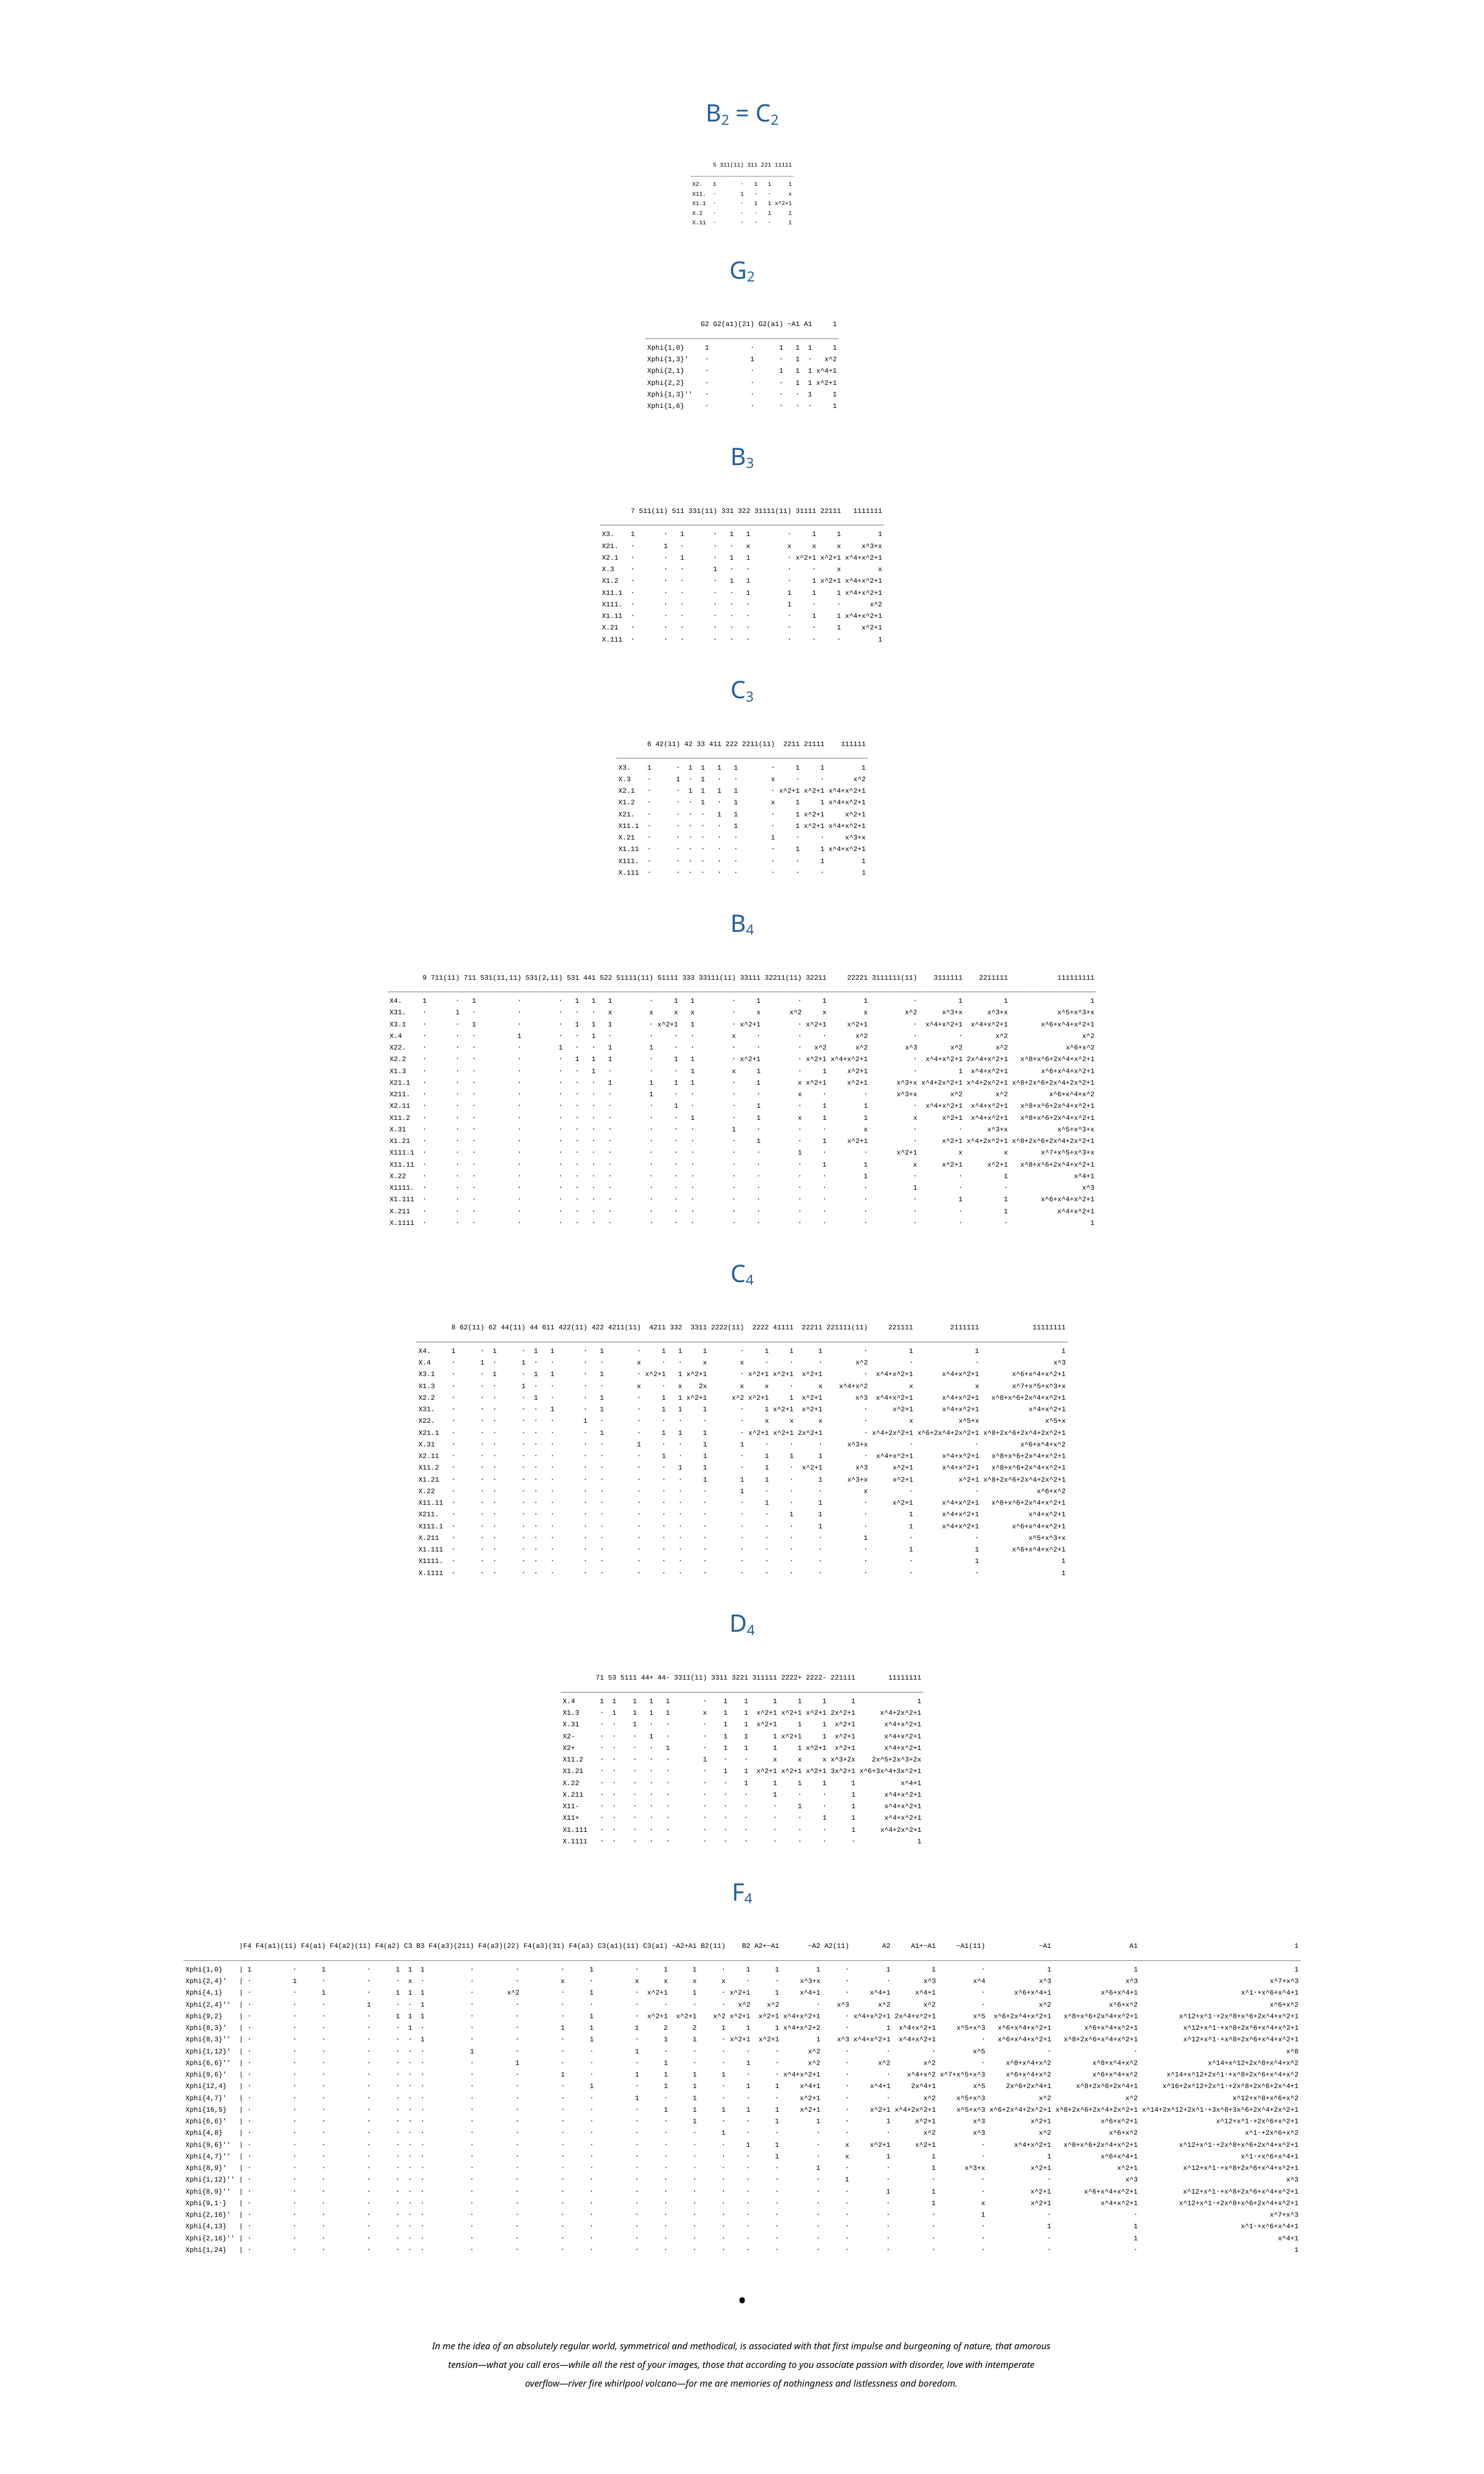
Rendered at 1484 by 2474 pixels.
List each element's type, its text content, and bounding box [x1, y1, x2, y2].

text Xphi{4,7}' | ⋅ ⋅ ⋅ ⋅ ⋅ ⋅ ⋅ ⋅ ⋅ ⋅ ⋅ 1 ⋅ 1 ⋅ ⋅ ⋅ x^2+1 ⋅ ⋅ x^2 x^5+x^3 x^2 x^2 x^12+x^8+x^6+x^2 [82, 2095, 1402, 2102]
text X.1111 ⋅ ⋅ ⋅ ⋅ ⋅ ⋅ ⋅ ⋅ ⋅ ⋅ ⋅ ⋅ ⋅ ⋅ ⋅ ⋅ ⋅ ⋅ ⋅ 1 [82, 1570, 1402, 1577]
text _____________________________________________________________________ [82, 519, 1402, 527]
text Xphi{2,16}'' | ⋅ ⋅ ⋅ ⋅ ⋅ ⋅ ⋅ ⋅ ⋅ ⋅ ⋅ ⋅ ⋅ ⋅ ⋅ ⋅ ⋅ ⋅ ⋅ ⋅ ⋅ ⋅ ⋅ 1 x^4+1 [82, 2235, 1402, 2243]
text X.31 ⋅ ⋅ 1 ⋅ ⋅ ⋅ 1 1 x^2+1 1 1 x^2+1 x^4+x^2+1 [82, 1721, 1402, 1729]
text ______________________________________________________________________________________________________________________________________________________________ [82, 1336, 1402, 1344]
text X31. ⋅ 1 ⋅ ⋅ ⋅ ⋅ ⋅ x x x x ⋅ x x^2 x x x^2 x^3+x x^3+x x^5+x^3+x [82, 1009, 1402, 1017]
text Xphi{4,1} | ⋅ ⋅ 1 ⋅ 1 1 1 ⋅ x^2 ⋅ 1 ⋅ x^2+1 1 ⋅ x^2+1 1 x^4+1 ⋅ x^4+1 x^4+1 ⋅ x^6+x^4+1 x^6+x^4+1 x^1⋅+x^6+x^4+1 [82, 1989, 1402, 1997]
text 71 53 5111 44+ 44- 3311(11) 3311 3221 311111 2222+ 2222- 221111 11111111 [82, 1674, 1402, 1682]
text Xphi{4,8} | ⋅ ⋅ ⋅ ⋅ ⋅ ⋅ ⋅ ⋅ ⋅ ⋅ ⋅ ⋅ ⋅ ⋅ 1 ⋅ ⋅ ⋅ ⋅ ⋅ x^2 x^3 x^2 x^6+x^2 x^1⋅+2x^6+x^2 [82, 2129, 1402, 2138]
text X.111 ⋅ ⋅ ⋅ ⋅ ⋅ ⋅ ⋅ ⋅ ⋅ 1 [82, 636, 1402, 644]
text X2+ ⋅ ⋅ ⋅ ⋅ 1 ⋅ 1 1 1 1 x^2+1 x^2+1 x^4+x^2+1 [82, 1744, 1402, 1752]
text Xphi{1,12}' | ⋅ ⋅ ⋅ ⋅ ⋅ ⋅ ⋅ 1 ⋅ ⋅ ⋅ 1 ⋅ ⋅ ⋅ ⋅ ⋅ x^2 ⋅ ⋅ ⋅ x^5 ⋅ ⋅ x^8 [82, 2048, 1402, 2056]
text X21.1 ⋅ ⋅ ⋅ ⋅ ⋅ ⋅ ⋅ 1 ⋅ 1 1 1 ⋅ x^2+1 x^2+1 2x^2+1 ⋅ x^4+2x^2+1 x^6+2x^4+2x^2+1 x^8+2x^6+2x^4+2x^2+1 [82, 1429, 1402, 1437]
text 8 62(11) 62 44(11) 44 611 422(11) 422 4211(11) 4211 332 3311 2222(11) 2222 41111 22211 221111(11) 221111 2111111 11111111 [82, 1324, 1402, 1332]
text X2.11 ⋅ ⋅ ⋅ ⋅ ⋅ ⋅ ⋅ ⋅ ⋅ 1 ⋅ ⋅ 1 ⋅ 1 1 ⋅ x^4+x^2+1 x^4+x^2+1 x^8+x^6+2x^4+x^2+1 [82, 1102, 1402, 1110]
text X1.21 ⋅ ⋅ ⋅ ⋅ ⋅ ⋅ ⋅ ⋅ ⋅ ⋅ ⋅ 1 1 1 ⋅ 1 x^3+x x^2+1 x^2+1 x^8+2x^6+2x^4+2x^2+1 [82, 1476, 1402, 1484]
text 5 311(11) 311 221 11111 [82, 162, 1402, 168]
text X.211 ⋅ ⋅ ⋅ ⋅ ⋅ ⋅ ⋅ ⋅ 1 ⋅ ⋅ 1 x^4+x^2+1 [82, 1791, 1402, 1799]
text Xphi{1,3}' ⋅ 1 ⋅ 1 ⋅ x^2 [82, 356, 1402, 363]
text ________________________________________________________________________________________ [82, 1686, 1402, 1694]
text X.3 ⋅ ⋅ ⋅ 1 ⋅ ⋅ ⋅ ⋅ x x [82, 566, 1402, 573]
text X211. ⋅ ⋅ ⋅ ⋅ ⋅ ⋅ ⋅ ⋅ 1 ⋅ ⋅ ⋅ ⋅ x ⋅ ⋅ x^3+x x^2 x^2 x^6+x^4+x^2 [82, 1091, 1402, 1098]
text X1.111 ⋅ ⋅ ⋅ ⋅ ⋅ ⋅ ⋅ ⋅ ⋅ ⋅ ⋅ ⋅ ⋅ ⋅ ⋅ ⋅ ⋅ 1 1 x^6+x^4+x^2+1 [82, 1546, 1402, 1554]
text X4. 1 ⋅ 1 ⋅ 1 1 ⋅ 1 ⋅ 1 1 1 ⋅ 1 1 1 ⋅ 1 1 1 [82, 1348, 1402, 1355]
text |F4 F4(a1)(11) F4(a1) F4(a2)(11) F4(a2) C3 B3 F4(a3)(211) F4(a3)(22) F4(a3)(31) F4(a3) C3(a1)(11) C3(a1) ~A2+A1 B2(11) B2 A2+~A1 ~A2 A2(11) A2 A1+~A1 ~A1(11) ~A1 A1 1 [82, 1942, 1402, 1951]
text X2.11 ⋅ ⋅ ⋅ ⋅ ⋅ ⋅ ⋅ ⋅ ⋅ 1 ⋅ 1 ⋅ 1 1 1 ⋅ x^4+x^2+1 x^4+x^2+1 x^8+x^6+2x^4+x^2+1 [82, 1453, 1402, 1460]
text X1.2 ⋅ ⋅ ⋅ 1 ⋅ 1 x 1 1 x^4+x^2+1 [82, 799, 1402, 807]
text Xphi{6,6}'' | ⋅ ⋅ ⋅ ⋅ ⋅ ⋅ ⋅ ⋅ 1 ⋅ ⋅ ⋅ 1 ⋅ ⋅ 1 ⋅ x^2 ⋅ x^2 x^2 ⋅ x^8+x^4+x^2 x^8+x^4+x^2 x^14+x^12+2x^8+x^4+x^2 [82, 2059, 1402, 2067]
text X21. ⋅ 1 ⋅ ⋅ ⋅ x x x x x^3+x [82, 543, 1402, 550]
text Xphi{8,3}'' | ⋅ ⋅ ⋅ ⋅ ⋅ ⋅ 1 ⋅ ⋅ ⋅ 1 ⋅ 1 1 ⋅ x^2+1 x^2+1 1 x^3 x^4+x^2+1 x^4+x^2+1 ⋅ x^6+x^4+x^2+1 x^8+2x^6+x^4+x^2+1 x^12+x^1⋅+x^8+2x^6+x^4+x^2+1 [82, 2036, 1402, 2044]
text X1.11 ⋅ ⋅ ⋅ ⋅ ⋅ ⋅ ⋅ 1 1 x^4+x^2+1 [82, 612, 1402, 620]
text In me the idea of an absolutely regular world, symmetrical and methodical, is associated with that first impulse and burgeoning of nature, that amorous [82, 2339, 1402, 2352]
subtitle B4 [82, 906, 1402, 939]
text X11.1 ⋅ ⋅ ⋅ ⋅ ⋅ 1 1 1 1 x^4+x^2+1 [82, 589, 1402, 597]
text X21. ⋅ ⋅ ⋅ ⋅ 1 1 ⋅ 1 x^2+1 x^2+1 [82, 811, 1402, 819]
text X.22 ⋅ ⋅ ⋅ ⋅ ⋅ ⋅ ⋅ ⋅ ⋅ ⋅ ⋅ ⋅ ⋅ ⋅ ⋅ 1 ⋅ ⋅ 1 x^4+1 [82, 1173, 1402, 1180]
text 7 511(11) 511 331(11) 331 322 31111(11) 31111 22111 1111111 [82, 507, 1402, 515]
text Xphi{8,3}' | ⋅ ⋅ ⋅ ⋅ ⋅ 1 ⋅ ⋅ ⋅ 1 1 1 2 2 1 1 1 x^4+x^2+2 ⋅ 1 x^4+x^2+1 x^5+x^3 x^6+x^4+x^2+1 x^6+x^4+x^2+1 x^12+x^1⋅+x^8+2x^6+x^4+x^2+1 [82, 2024, 1402, 2032]
text X1111. ⋅ ⋅ ⋅ ⋅ ⋅ ⋅ ⋅ ⋅ ⋅ ⋅ ⋅ ⋅ ⋅ ⋅ ⋅ ⋅ 1 ⋅ ⋅ x^3 [82, 1184, 1402, 1192]
text X3. 1 ⋅ 1 1 1 1 ⋅ 1 1 1 [82, 764, 1402, 772]
text X1.111 ⋅ ⋅ ⋅ ⋅ ⋅ ⋅ ⋅ ⋅ ⋅ ⋅ ⋅ ⋅ ⋅ ⋅ ⋅ ⋅ ⋅ 1 1 x^6+x^4+x^2+1 [82, 1196, 1402, 1203]
text Xphi{1,3}'' ⋅ ⋅ ⋅ ⋅ 1 1 [82, 391, 1402, 399]
text Xphi{9,6}'' | ⋅ ⋅ ⋅ ⋅ ⋅ ⋅ ⋅ ⋅ ⋅ ⋅ ⋅ ⋅ ⋅ ⋅ ⋅ 1 1 ⋅ x x^2+1 x^2+1 ⋅ x^4+x^2+1 x^8+x^6+2x^4+x^2+1 x^12+x^1⋅+2x^8+x^6+2x^4+x^2+1 [82, 2141, 1402, 2149]
text X211. ⋅ ⋅ ⋅ ⋅ ⋅ ⋅ ⋅ ⋅ ⋅ ⋅ ⋅ ⋅ ⋅ ⋅ 1 1 ⋅ 1 x^4+x^2+1 x^4+x^2+1 [82, 1511, 1402, 1519]
text ______________________________ [82, 172, 1402, 178]
text Xphi{8,9}' | ⋅ ⋅ ⋅ ⋅ ⋅ ⋅ ⋅ ⋅ ⋅ ⋅ ⋅ ⋅ ⋅ ⋅ ⋅ ⋅ ⋅ 1 ⋅ ⋅ 1 x^3+x x^2+1 x^2+1 x^12+x^1⋅+x^8+2x^6+x^4+x^2+1 [82, 2164, 1402, 2172]
text X1111. ⋅ ⋅ ⋅ ⋅ ⋅ ⋅ ⋅ ⋅ ⋅ ⋅ ⋅ ⋅ ⋅ ⋅ ⋅ ⋅ ⋅ ⋅ 1 1 [82, 1558, 1402, 1566]
text X11.2 ⋅ ⋅ ⋅ ⋅ ⋅ ⋅ ⋅ ⋅ ⋅ ⋅ 1 ⋅ 1 x 1 1 x x^2+1 x^4+x^2+1 x^8+x^6+2x^4+x^2+1 [82, 1114, 1402, 1122]
text Xphi{16,5} | ⋅ ⋅ ⋅ ⋅ ⋅ ⋅ ⋅ ⋅ ⋅ ⋅ ⋅ ⋅ 1 1 1 1 1 x^2+1 ⋅ x^2+1 x^4+2x^2+1 x^5+x^3 x^6+2x^4+2x^2+1 x^8+2x^6+2x^4+2x^2+1 x^14+2x^12+2x^1⋅+3x^8+3x^6+2x^4+2x^2+1 [82, 2106, 1402, 2114]
text X.2 ⋅ ⋅ ⋅ 1 1 [82, 210, 1402, 217]
subtitle B3 [82, 440, 1402, 472]
text X2.2 ⋅ ⋅ ⋅ ⋅ 1 ⋅ ⋅ 1 ⋅ 1 1 x^2+1 x^2 x^2+1 1 x^2+1 x^3 x^4+x^2+1 x^4+x^2+1 x^8+x^6+2x^4+x^2+1 [82, 1394, 1402, 1402]
text Xphi{2,4}' | ⋅ 1 ⋅ ⋅ ⋅ x ⋅ ⋅ ⋅ x ⋅ x x x x ⋅ ⋅ x^3+x ⋅ ⋅ x^3 x^4 x^3 x^3 x^7+x^3 [82, 1978, 1402, 1985]
text X.211 ⋅ ⋅ ⋅ ⋅ ⋅ ⋅ ⋅ ⋅ ⋅ ⋅ ⋅ ⋅ ⋅ ⋅ ⋅ ⋅ ⋅ ⋅ 1 x^4+x^2+1 [82, 1208, 1402, 1216]
text X.31 ⋅ ⋅ ⋅ ⋅ ⋅ ⋅ ⋅ ⋅ 1 ⋅ ⋅ 1 1 ⋅ ⋅ ⋅ x^3+x ⋅ ⋅ x^6+x^4+x^2 [82, 1441, 1402, 1449]
text X11.2 ⋅ ⋅ ⋅ ⋅ ⋅ ⋅ ⋅ ⋅ ⋅ ⋅ 1 1 ⋅ 1 ⋅ x^2+1 x^3 x^2+1 x^4+x^2+1 x^8+x^6+2x^4+x^2+1 [82, 1464, 1402, 1472]
text X.3 ⋅ 1 ⋅ 1 ⋅ ⋅ x ⋅ ⋅ x^2 [82, 776, 1402, 783]
text X.22 ⋅ ⋅ ⋅ ⋅ ⋅ ⋅ ⋅ 1 1 1 1 1 x^4+1 [82, 1780, 1402, 1787]
text _______________________________________________ [82, 333, 1402, 340]
text tension—what you call eros—while all the rest of your images, those that according to you associate passion with disorder, love with intemperate [82, 2358, 1402, 2371]
text X.1111 ⋅ ⋅ ⋅ ⋅ ⋅ ⋅ ⋅ ⋅ ⋅ ⋅ ⋅ ⋅ ⋅ ⋅ ⋅ ⋅ ⋅ ⋅ ⋅ 1 [82, 1219, 1402, 1227]
text X111.1 ⋅ ⋅ ⋅ ⋅ ⋅ ⋅ ⋅ ⋅ ⋅ ⋅ ⋅ ⋅ ⋅ 1 ⋅ ⋅ x^2+1 x x x^7+x^5+x^3+x [82, 1149, 1402, 1157]
subtitle B2 = C2 [82, 96, 1402, 129]
text Xphi{2,4}'' | ⋅ ⋅ ⋅ 1 ⋅ ⋅ 1 ⋅ ⋅ ⋅ ⋅ ⋅ ⋅ ⋅ ⋅ x^2 x^2 ⋅ x^3 x^2 x^2 ⋅ x^2 x^6+x^2 x^6+x^2 [82, 2001, 1402, 2009]
text X11+ ⋅ ⋅ ⋅ ⋅ ⋅ ⋅ ⋅ ⋅ ⋅ ⋅ 1 1 x^4+x^2+1 [82, 1814, 1402, 1822]
text X.111 ⋅ ⋅ ⋅ ⋅ ⋅ ⋅ ⋅ ⋅ ⋅ 1 [82, 869, 1402, 877]
text Xphi{2,1} ⋅ ⋅ 1 1 1 x^4+1 [82, 367, 1402, 375]
text Xphi{9,1⋅} | ⋅ ⋅ ⋅ ⋅ ⋅ ⋅ ⋅ ⋅ ⋅ ⋅ ⋅ ⋅ ⋅ ⋅ ⋅ ⋅ ⋅ ⋅ ⋅ ⋅ 1 x x^2+1 x^4+x^2+1 x^12+x^1⋅+2x^8+x^6+2x^4+x^2+1 [82, 2200, 1402, 2207]
text X1.11 ⋅ ⋅ ⋅ ⋅ ⋅ ⋅ ⋅ 1 1 x^4+x^2+1 [82, 846, 1402, 854]
subtitle • [82, 2283, 1402, 2316]
subtitle C4 [82, 1256, 1402, 1289]
text X111. ⋅ ⋅ ⋅ ⋅ ⋅ ⋅ 1 ⋅ ⋅ x^2 [82, 601, 1402, 609]
text Xphi{8,9}'' | ⋅ ⋅ ⋅ ⋅ ⋅ ⋅ ⋅ ⋅ ⋅ ⋅ ⋅ ⋅ ⋅ ⋅ ⋅ ⋅ ⋅ ⋅ ⋅ 1 1 ⋅ x^2+1 x^6+x^4+x^2+1 x^12+x^1⋅+x^8+2x^6+x^4+x^2+1 [82, 2188, 1402, 2196]
text X3.1 ⋅ ⋅ 1 ⋅ 1 1 ⋅ 1 ⋅ x^2+1 1 x^2+1 ⋅ x^2+1 x^2+1 x^2+1 ⋅ x^4+x^2+1 x^4+x^2+1 x^6+x^4+x^2+1 [82, 1371, 1402, 1379]
text X31. ⋅ ⋅ ⋅ ⋅ ⋅ 1 ⋅ 1 ⋅ 1 1 1 ⋅ 1 x^2+1 x^2+1 ⋅ x^2+1 x^4+x^2+1 x^4+x^2+1 [82, 1406, 1402, 1413]
text Xphi{9,6}' | ⋅ ⋅ ⋅ ⋅ ⋅ ⋅ ⋅ ⋅ ⋅ 1 ⋅ 1 1 1 1 ⋅ ⋅ x^4+x^2+1 ⋅ ⋅ x^4+x^2 x^7+x^5+x^3 x^6+x^4+x^2 x^6+x^4+x^2 x^14+x^12+2x^1⋅+x^8+2x^6+x^4+x^2 [82, 2071, 1402, 2079]
text X1.21 ⋅ ⋅ ⋅ ⋅ ⋅ ⋅ 1 1 x^2+1 x^2+1 x^2+1 3x^2+1 x^6+3x^4+3x^2+1 [82, 1768, 1402, 1775]
text X1.1 ⋅ ⋅ 1 1 x^2+1 [82, 201, 1402, 207]
subtitle F4 [82, 1875, 1402, 1908]
text Xphi{2,16}' | ⋅ ⋅ ⋅ ⋅ ⋅ ⋅ ⋅ ⋅ ⋅ ⋅ ⋅ ⋅ ⋅ ⋅ ⋅ ⋅ ⋅ ⋅ ⋅ ⋅ ⋅ 1 ⋅ ⋅ x^7+x^3 [82, 2211, 1402, 2219]
text X3. 1 ⋅ 1 ⋅ 1 1 ⋅ 1 1 1 [82, 531, 1402, 538]
text X.4 1 1 1 1 1 ⋅ 1 1 1 1 1 1 1 [82, 1698, 1402, 1705]
text Xphi{9,2} | ⋅ ⋅ ⋅ ⋅ 1 1 1 ⋅ ⋅ ⋅ 1 ⋅ x^2+1 x^2+1 x^2 x^2+1 x^2+1 x^4+x^2+1 ⋅ x^4+x^2+1 2x^4+x^2+1 x^5 x^6+2x^4+x^2+1 x^8+x^6+2x^4+x^2+1 x^12+x^1⋅+2x^8+x^6+2x^4+x^2+1 [82, 2013, 1402, 2020]
text Xphi{4,7}'' | ⋅ ⋅ ⋅ ⋅ ⋅ ⋅ ⋅ ⋅ ⋅ ⋅ ⋅ ⋅ ⋅ ⋅ ⋅ ⋅ 1 ⋅ x 1 1 ⋅ 1 x^6+x^4+1 x^1⋅+x^6+x^4+1 [82, 2153, 1402, 2161]
text 6 42(11) 42 33 411 222 2211(11) 2211 21111 111111 [82, 741, 1402, 748]
text X2. 1 ⋅ 1 1 1 [82, 181, 1402, 187]
text X.21 ⋅ ⋅ ⋅ ⋅ ⋅ ⋅ 1 ⋅ ⋅ x^3+x [82, 834, 1402, 842]
text X22. ⋅ ⋅ ⋅ ⋅ ⋅ ⋅ 1 ⋅ ⋅ ⋅ ⋅ ⋅ ⋅ x x x ⋅ x x^5+x x^5+x [82, 1417, 1402, 1426]
text X1.111 ⋅ ⋅ ⋅ ⋅ ⋅ ⋅ ⋅ ⋅ ⋅ ⋅ ⋅ 1 x^4+2x^2+1 [82, 1826, 1402, 1834]
text ____________________________________________________________________________________________________________________________________________________________________________ [82, 986, 1402, 993]
subtitle D4 [82, 1606, 1402, 1639]
text X11- ⋅ ⋅ ⋅ ⋅ ⋅ ⋅ ⋅ ⋅ ⋅ 1 ⋅ 1 x^4+x^2+1 [82, 1803, 1402, 1810]
text X.11 ⋅ ⋅ ⋅ ⋅ 1 [82, 220, 1402, 227]
text X.1111 ⋅ ⋅ ⋅ ⋅ ⋅ ⋅ ⋅ ⋅ ⋅ ⋅ ⋅ ⋅ 1 [82, 1838, 1402, 1846]
text X2.1 ⋅ ⋅ 1 1 1 1 ⋅ x^2+1 x^2+1 x^4+x^2+1 [82, 787, 1402, 795]
text X1.3 ⋅ 1 1 1 1 x 1 1 x^2+1 x^2+1 x^2+1 2x^2+1 x^4+2x^2+1 [82, 1709, 1402, 1717]
subtitle G2 [82, 253, 1402, 286]
text Xphi{12,4} | ⋅ ⋅ ⋅ ⋅ ⋅ ⋅ ⋅ ⋅ ⋅ ⋅ 1 ⋅ 1 1 ⋅ 1 1 x^4+1 ⋅ x^4+1 2x^4+1 x^5 2x^6+2x^4+1 x^8+2x^6+2x^4+1 x^16+2x^12+2x^1⋅+2x^8+2x^6+2x^4+1 [82, 2083, 1402, 2091]
subtitle C3 [82, 673, 1402, 706]
text X.211 ⋅ ⋅ ⋅ ⋅ ⋅ ⋅ ⋅ ⋅ ⋅ ⋅ ⋅ ⋅ ⋅ ⋅ ⋅ ⋅ 1 ⋅ ⋅ x^5+x^3+x [82, 1534, 1402, 1542]
text 9 711(11) 711 531(11,11) 531(2,11) 531 441 522 51111(11) 51111 333 33111(11) 33111 32211(11) 32211 22221 3111111(11) 3111111 2211111 111111111 [82, 974, 1402, 982]
text X11.2 ⋅ ⋅ ⋅ ⋅ ⋅ 1 ⋅ ⋅ x x x x^3+2x 2x^5+2x^3+2x [82, 1756, 1402, 1764]
text Xphi{1,0} 1 ⋅ 1 1 1 1 [82, 344, 1402, 352]
text X22. ⋅ ⋅ ⋅ ⋅ 1 ⋅ ⋅ 1 1 ⋅ ⋅ ⋅ ⋅ ⋅ x^2 x^2 x^3 x^2 x^2 x^6+x^2 [82, 1044, 1402, 1052]
text X4. 1 ⋅ 1 ⋅ ⋅ 1 1 1 ⋅ 1 1 ⋅ 1 ⋅ 1 1 ⋅ 1 1 1 [82, 997, 1402, 1005]
text X.21 ⋅ ⋅ ⋅ ⋅ ⋅ ⋅ ⋅ ⋅ 1 x^2+1 [82, 624, 1402, 632]
text G2 G2(a1)(21) G2(a1) ~A1 A1 1 [82, 321, 1402, 329]
text X.4 ⋅ ⋅ ⋅ 1 ⋅ ⋅ 1 ⋅ ⋅ ⋅ ⋅ x ⋅ ⋅ ⋅ x^2 ⋅ ⋅ x^2 x^2 [82, 1032, 1402, 1040]
text X111.1 ⋅ ⋅ ⋅ ⋅ ⋅ ⋅ ⋅ ⋅ ⋅ ⋅ ⋅ ⋅ ⋅ ⋅ ⋅ 1 ⋅ 1 x^4+x^2+1 x^6+x^4+x^2+1 [82, 1523, 1402, 1531]
text X11. ⋅ 1 ⋅ ⋅ x [82, 191, 1402, 197]
text X2.2 ⋅ ⋅ ⋅ ⋅ ⋅ 1 1 1 ⋅ 1 1 ⋅ x^2+1 ⋅ x^2+1 x^4+x^2+1 ⋅ x^4+x^2+1 2x^4+x^2+1 x^8+x^6+2x^4+x^2+1 [82, 1056, 1402, 1063]
text X11.11 ⋅ ⋅ ⋅ ⋅ ⋅ ⋅ ⋅ ⋅ ⋅ ⋅ ⋅ ⋅ ⋅ ⋅ 1 1 x x^2+1 x^2+1 x^8+x^6+2x^4+x^2+1 [82, 1161, 1402, 1169]
text overflow—river fire whirlpool volcano—for me are memories of nothingness and listlessness and boredom. [82, 2377, 1402, 2389]
text Xphi{1,6} ⋅ ⋅ ⋅ ⋅ ⋅ 1 [82, 402, 1402, 410]
text _____________________________________________________________ [82, 752, 1402, 760]
text Xphi{4,13} | ⋅ ⋅ ⋅ ⋅ ⋅ ⋅ ⋅ ⋅ ⋅ ⋅ ⋅ ⋅ ⋅ ⋅ ⋅ ⋅ ⋅ ⋅ ⋅ ⋅ ⋅ ⋅ 1 1 x^1⋅+x^6+x^4+1 [82, 2223, 1402, 2231]
text X21.1 ⋅ ⋅ ⋅ ⋅ ⋅ ⋅ ⋅ 1 1 1 1 ⋅ 1 x x^2+1 x^2+1 x^3+x x^4+2x^2+1 x^4+2x^2+1 x^8+2x^6+2x^4+2x^2+1 [82, 1079, 1402, 1087]
text _______________________________________________________________________________________________________________________________________________________________________________________________________________________________________________________________________________ [82, 1954, 1402, 1962]
text Xphi{1,0} | 1 ⋅ 1 ⋅ 1 1 1 ⋅ ⋅ ⋅ 1 ⋅ 1 1 ⋅ 1 1 1 ⋅ 1 1 ⋅ 1 1 1 [82, 1966, 1402, 1974]
text Xphi{1,12}'' | ⋅ ⋅ ⋅ ⋅ ⋅ ⋅ ⋅ ⋅ ⋅ ⋅ ⋅ ⋅ ⋅ ⋅ ⋅ ⋅ ⋅ ⋅ 1 ⋅ ⋅ ⋅ ⋅ x^3 x^3 [82, 2176, 1402, 2184]
text Xphi{2,2} ⋅ ⋅ ⋅ 1 1 x^2+1 [82, 379, 1402, 387]
text X.31 ⋅ ⋅ ⋅ ⋅ ⋅ ⋅ ⋅ ⋅ ⋅ ⋅ ⋅ 1 ⋅ ⋅ ⋅ x ⋅ ⋅ x^3+x x^5+x^3+x [82, 1126, 1402, 1134]
text X.22 ⋅ ⋅ ⋅ ⋅ ⋅ ⋅ ⋅ ⋅ ⋅ ⋅ ⋅ ⋅ 1 ⋅ ⋅ ⋅ x ⋅ ⋅ x^6+x^2 [82, 1488, 1402, 1495]
text X2.1 ⋅ ⋅ 1 ⋅ 1 1 ⋅ x^2+1 x^2+1 x^4+x^2+1 [82, 554, 1402, 562]
text X1.3 ⋅ ⋅ ⋅ ⋅ ⋅ ⋅ 1 ⋅ ⋅ ⋅ 1 x 1 ⋅ 1 x^2+1 ⋅ 1 x^4+x^2+1 x^6+x^4+x^2+1 [82, 1068, 1402, 1075]
text X11.11 ⋅ ⋅ ⋅ ⋅ ⋅ ⋅ ⋅ ⋅ ⋅ ⋅ ⋅ ⋅ ⋅ 1 ⋅ 1 ⋅ x^2+1 x^4+x^2+1 x^8+x^6+2x^4+x^2+1 [82, 1499, 1402, 1507]
text X111. ⋅ ⋅ ⋅ ⋅ ⋅ ⋅ ⋅ ⋅ 1 1 [82, 858, 1402, 865]
text X3.1 ⋅ ⋅ 1 ⋅ ⋅ 1 1 1 ⋅ x^2+1 1 ⋅ x^2+1 ⋅ x^2+1 x^2+1 ⋅ x^4+x^2+1 x^4+x^2+1 x^6+x^4+x^2+1 [82, 1021, 1402, 1029]
text X1.21 ⋅ ⋅ ⋅ ⋅ ⋅ ⋅ ⋅ ⋅ ⋅ ⋅ ⋅ ⋅ 1 ⋅ 1 x^2+1 ⋅ x^2+1 x^4+2x^2+1 x^8+2x^6+2x^4+2x^2+1 [82, 1137, 1402, 1145]
text Xphi{6,6}' | ⋅ ⋅ ⋅ ⋅ ⋅ ⋅ ⋅ ⋅ ⋅ ⋅ ⋅ ⋅ ⋅ 1 ⋅ ⋅ 1 1 ⋅ 1 x^2+1 x^3 x^2+1 x^6+x^2+1 x^12+x^1⋅+2x^6+x^2+1 [82, 2118, 1402, 2125]
text X2- ⋅ ⋅ ⋅ 1 ⋅ ⋅ 1 1 1 x^2+1 1 x^2+1 x^4+x^2+1 [82, 1733, 1402, 1741]
text X1.3 ⋅ ⋅ ⋅ 1 ⋅ ⋅ ⋅ ⋅ x ⋅ x 2x x x ⋅ x x^4+x^2 x x x^7+x^5+x^3+x [82, 1383, 1402, 1390]
text X11.1 ⋅ ⋅ ⋅ ⋅ ⋅ 1 ⋅ 1 x^2+1 x^4+x^2+1 [82, 822, 1402, 830]
text X1.2 ⋅ ⋅ ⋅ ⋅ 1 1 ⋅ 1 x^2+1 x^4+x^2+1 [82, 577, 1402, 585]
text X.4 ⋅ 1 ⋅ 1 ⋅ ⋅ ⋅ ⋅ x ⋅ ⋅ x x ⋅ ⋅ ⋅ x^2 ⋅ ⋅ x^3 [82, 1359, 1402, 1367]
text Xphi{1,24} | ⋅ ⋅ ⋅ ⋅ ⋅ ⋅ ⋅ ⋅ ⋅ ⋅ ⋅ ⋅ ⋅ ⋅ ⋅ ⋅ ⋅ ⋅ ⋅ ⋅ ⋅ ⋅ ⋅ ⋅ 1 [82, 2246, 1402, 2254]
